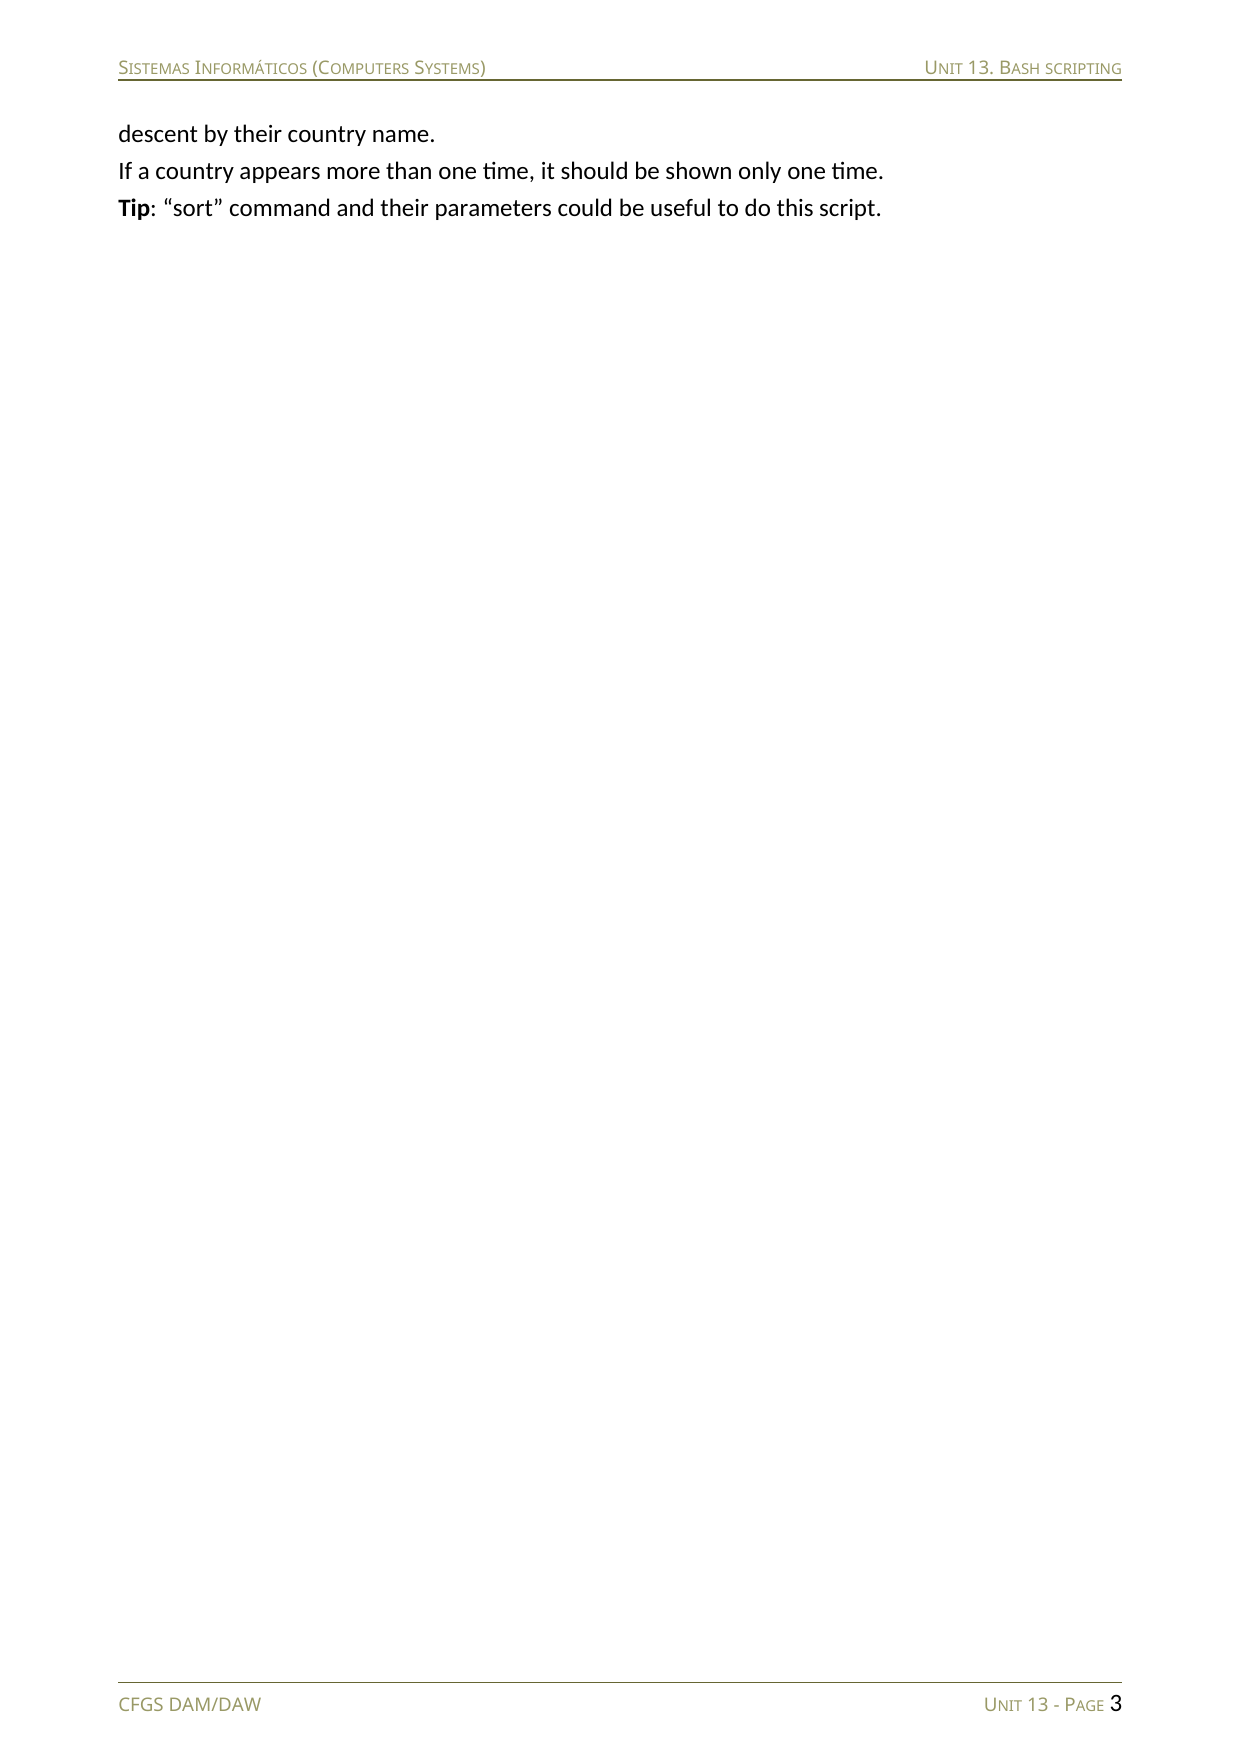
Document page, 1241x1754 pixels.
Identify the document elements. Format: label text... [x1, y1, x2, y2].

text Tip: “sort” command and their parameters could be useful to do this script. [118, 192, 1122, 222]
text If a country appears more than one time, it should be shown only one time. [118, 155, 1122, 186]
text descent by their country name. [118, 118, 1122, 148]
